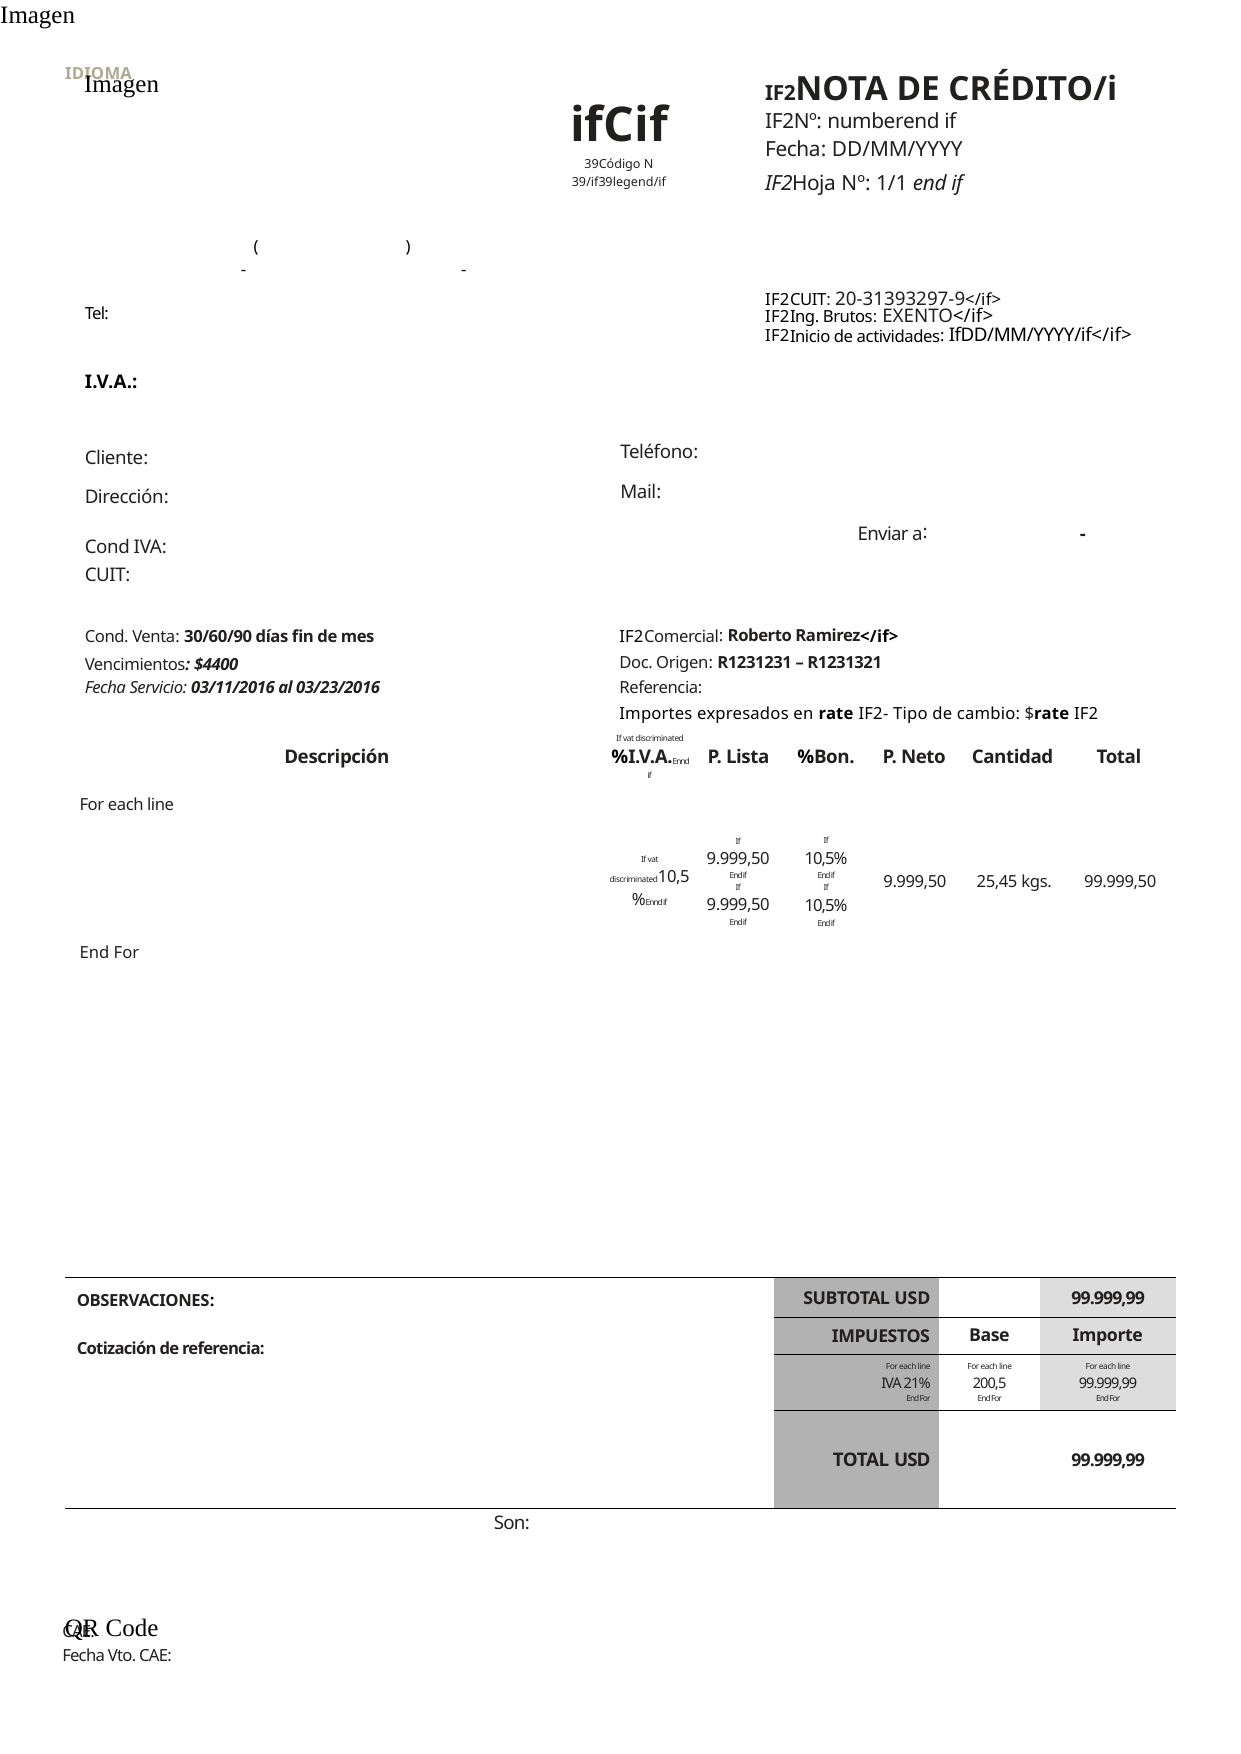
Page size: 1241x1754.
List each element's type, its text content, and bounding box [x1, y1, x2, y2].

table_cell If 9.999,50 End if If 9.999,50 End if [690, 828, 786, 934]
table_cell [786, 935, 865, 975]
table_cell [609, 935, 690, 975]
table_cell 25,45 kgs. [964, 828, 1064, 934]
table_header [1064, 787, 1176, 828]
table_cell [865, 935, 964, 975]
table_cell 99.999,50 [1064, 828, 1176, 934]
table_header [609, 787, 690, 828]
table_cell 9.999,50 [865, 828, 964, 934]
table_cell If 10,5% End if If 10,5% End if [786, 828, 865, 934]
table_header [690, 787, 786, 828]
table_header [786, 787, 865, 828]
table_header For each line [60, 787, 609, 828]
table_cell End For [60, 935, 609, 975]
table_cell [1064, 935, 1176, 975]
table_cell [690, 935, 786, 975]
table_header [865, 787, 964, 828]
table_cell <line.name> [60, 828, 609, 934]
table_header [964, 787, 1064, 828]
table_cell If vat discriminated10,5%Ennd if [609, 828, 690, 934]
table_cell [964, 935, 1064, 975]
